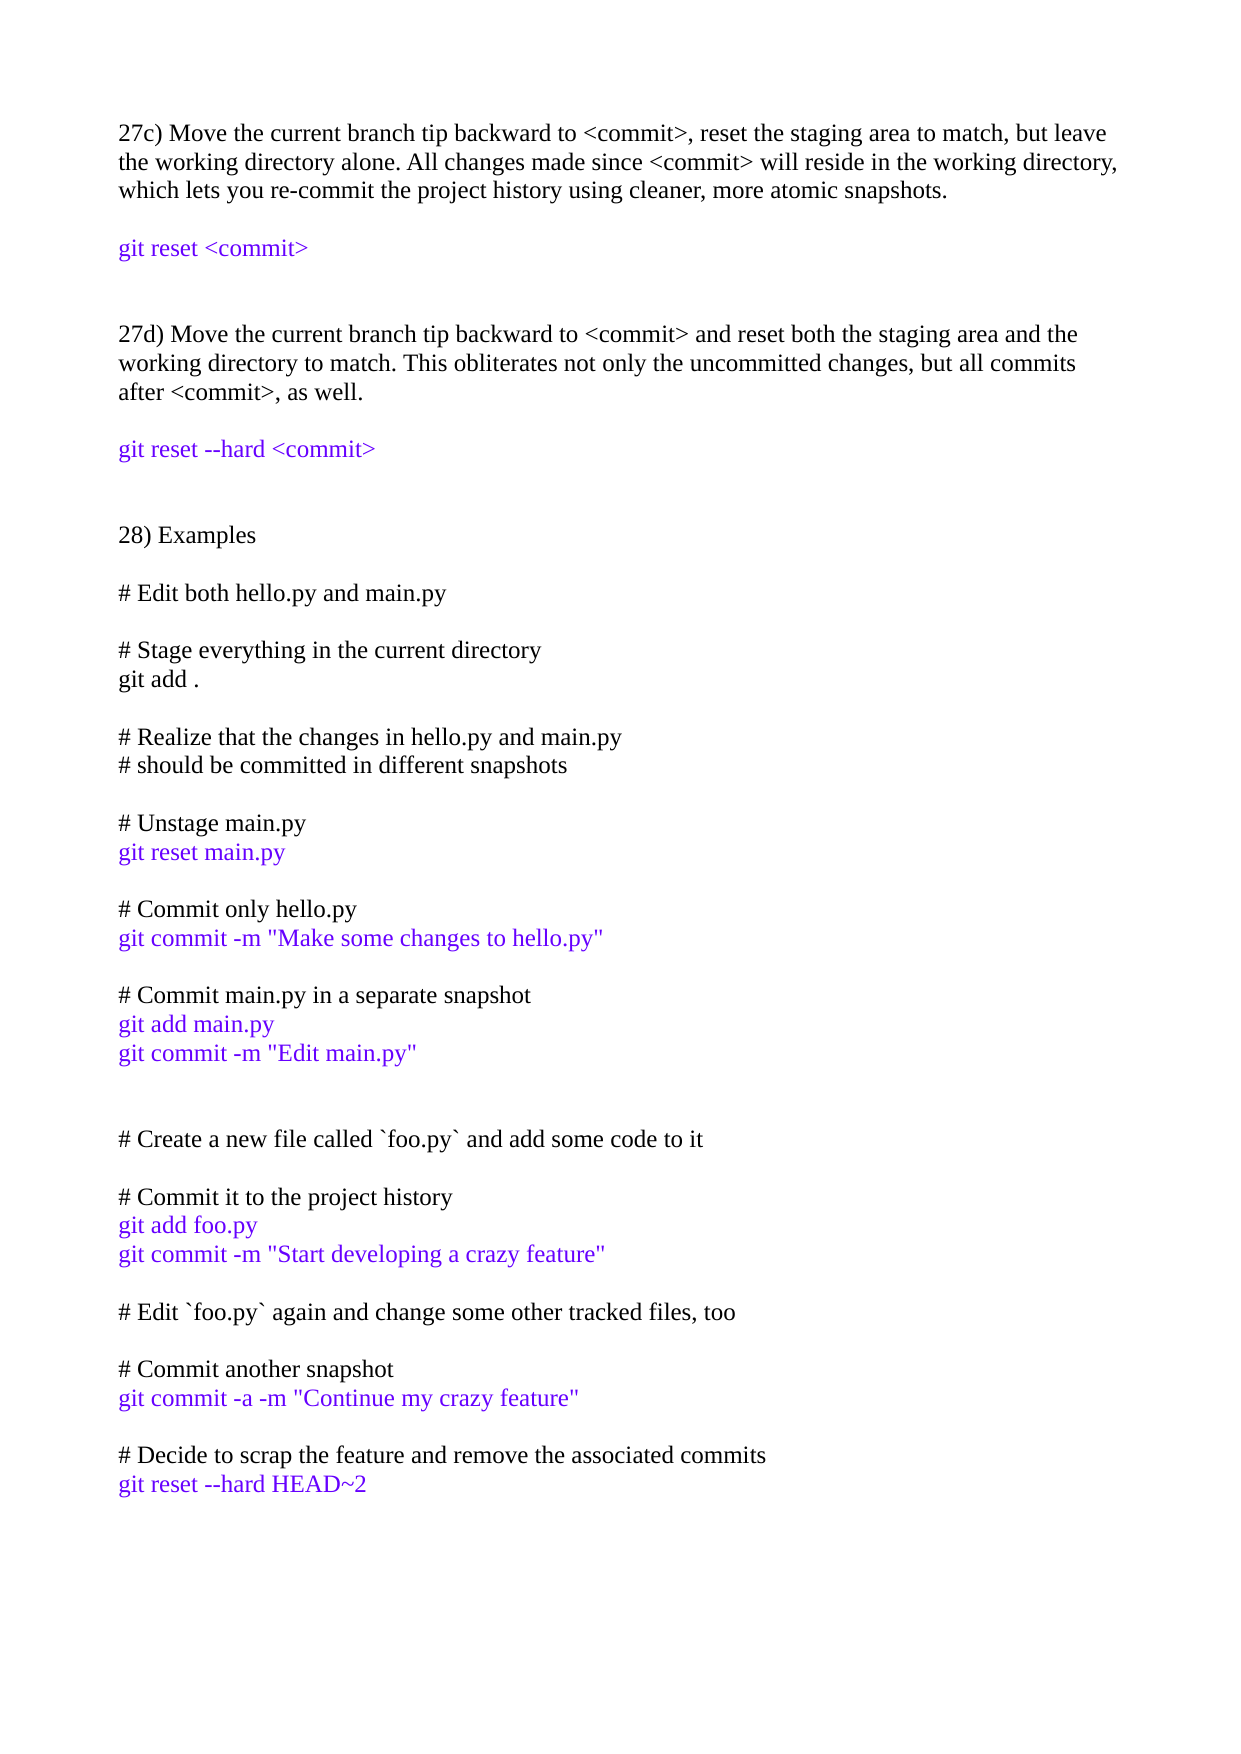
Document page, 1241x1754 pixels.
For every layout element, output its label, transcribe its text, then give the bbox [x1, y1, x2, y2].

text git commit -m "Edit main.py" [118, 1038, 1122, 1067]
text git add foo.py [118, 1211, 1122, 1239]
text git commit -m "Start developing a crazy feature" [118, 1239, 1122, 1268]
text # should be committed in different snapshots [118, 751, 1122, 779]
text # Create a new file called `foo.py` and add some code to it [118, 1124, 1122, 1153]
text # Edit both hello.py and main.py [118, 578, 1122, 607]
text # Commit another snapshot [118, 1354, 1122, 1383]
text 27c) Move the current branch tip backward to <commit>, reset the staging area to match, but leave the working directory alone. All changes made since <commit> will reside in the working directory, which lets you re-commit the project history using cleaner, more atomic snapshots. [118, 118, 1122, 204]
text # Commit main.py in a separate snapshot [118, 981, 1122, 1009]
text git reset main.py [118, 837, 1122, 866]
text git reset --hard HEAD~2 [118, 1469, 1122, 1498]
text git commit -m "Make some changes to hello.py" [118, 923, 1122, 952]
text # Edit `foo.py` again and change some other tracked files, too [118, 1297, 1122, 1326]
text # Decide to scrap the feature and remove the associated commits [118, 1441, 1122, 1469]
text # Commit it to the project history [118, 1182, 1122, 1211]
text git reset <commit> [118, 233, 1122, 262]
text # Commit only hello.py [118, 894, 1122, 923]
text 28) Examples [118, 521, 1122, 549]
text # Unstage main.py [118, 808, 1122, 837]
text git add main.py [118, 1009, 1122, 1038]
text # Realize that the changes in hello.py and main.py [118, 722, 1122, 751]
text git commit -a -m "Continue my crazy feature" [118, 1383, 1122, 1412]
text 27d) Move the current branch tip backward to <commit> and reset both the staging area and the working directory to match. This obliterates not only the uncommitted changes, but all commits after <commit>, as well. [118, 319, 1122, 406]
text git add . [118, 664, 1122, 693]
text git reset --hard <commit> [118, 434, 1122, 463]
text # Stage everything in the current directory [118, 636, 1122, 664]
